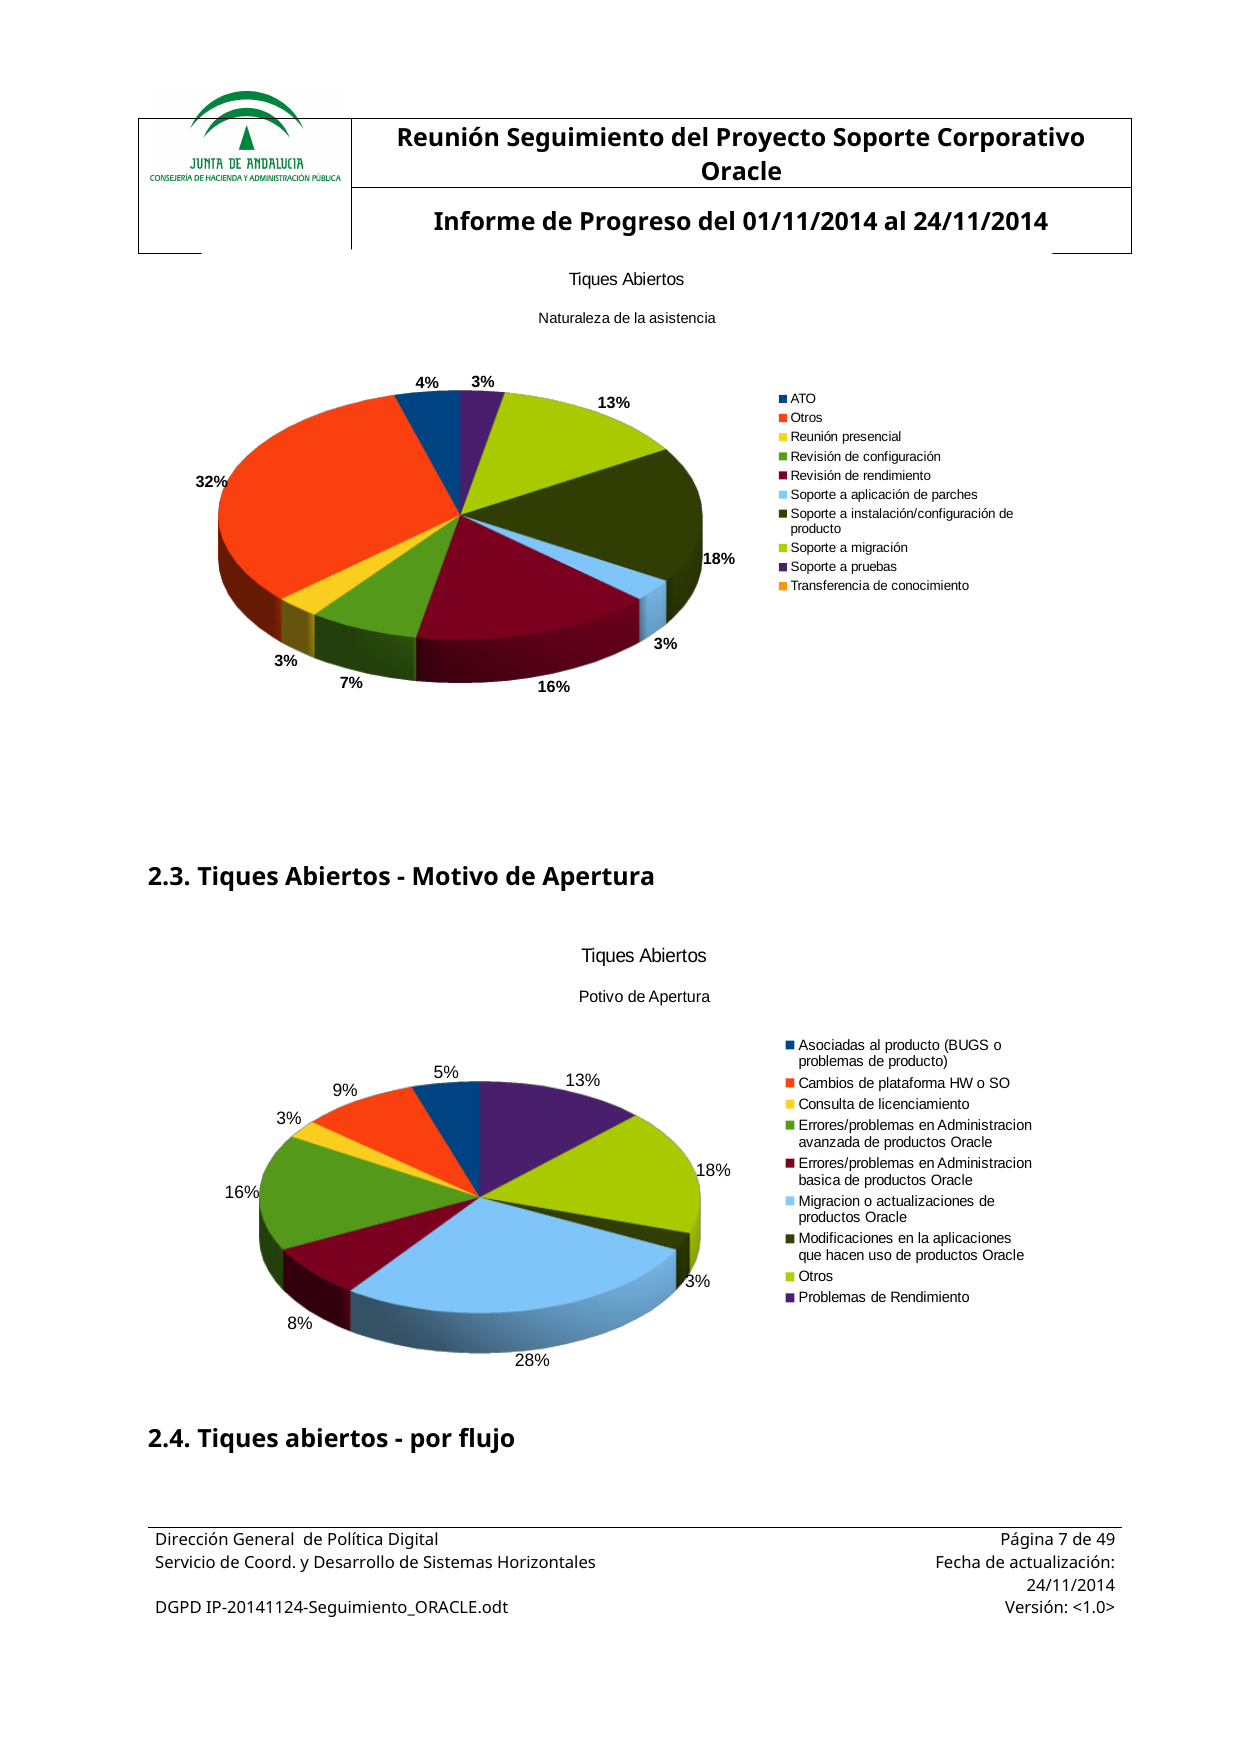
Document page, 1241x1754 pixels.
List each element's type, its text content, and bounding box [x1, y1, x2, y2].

picture [149, 89, 342, 118]
subtitle Tiques Abiertos - Motivo de Apertura [148, 858, 1122, 892]
subtitle Tiques abiertos - por flujo [148, 935, 1122, 1454]
picture [149, 119, 342, 182]
